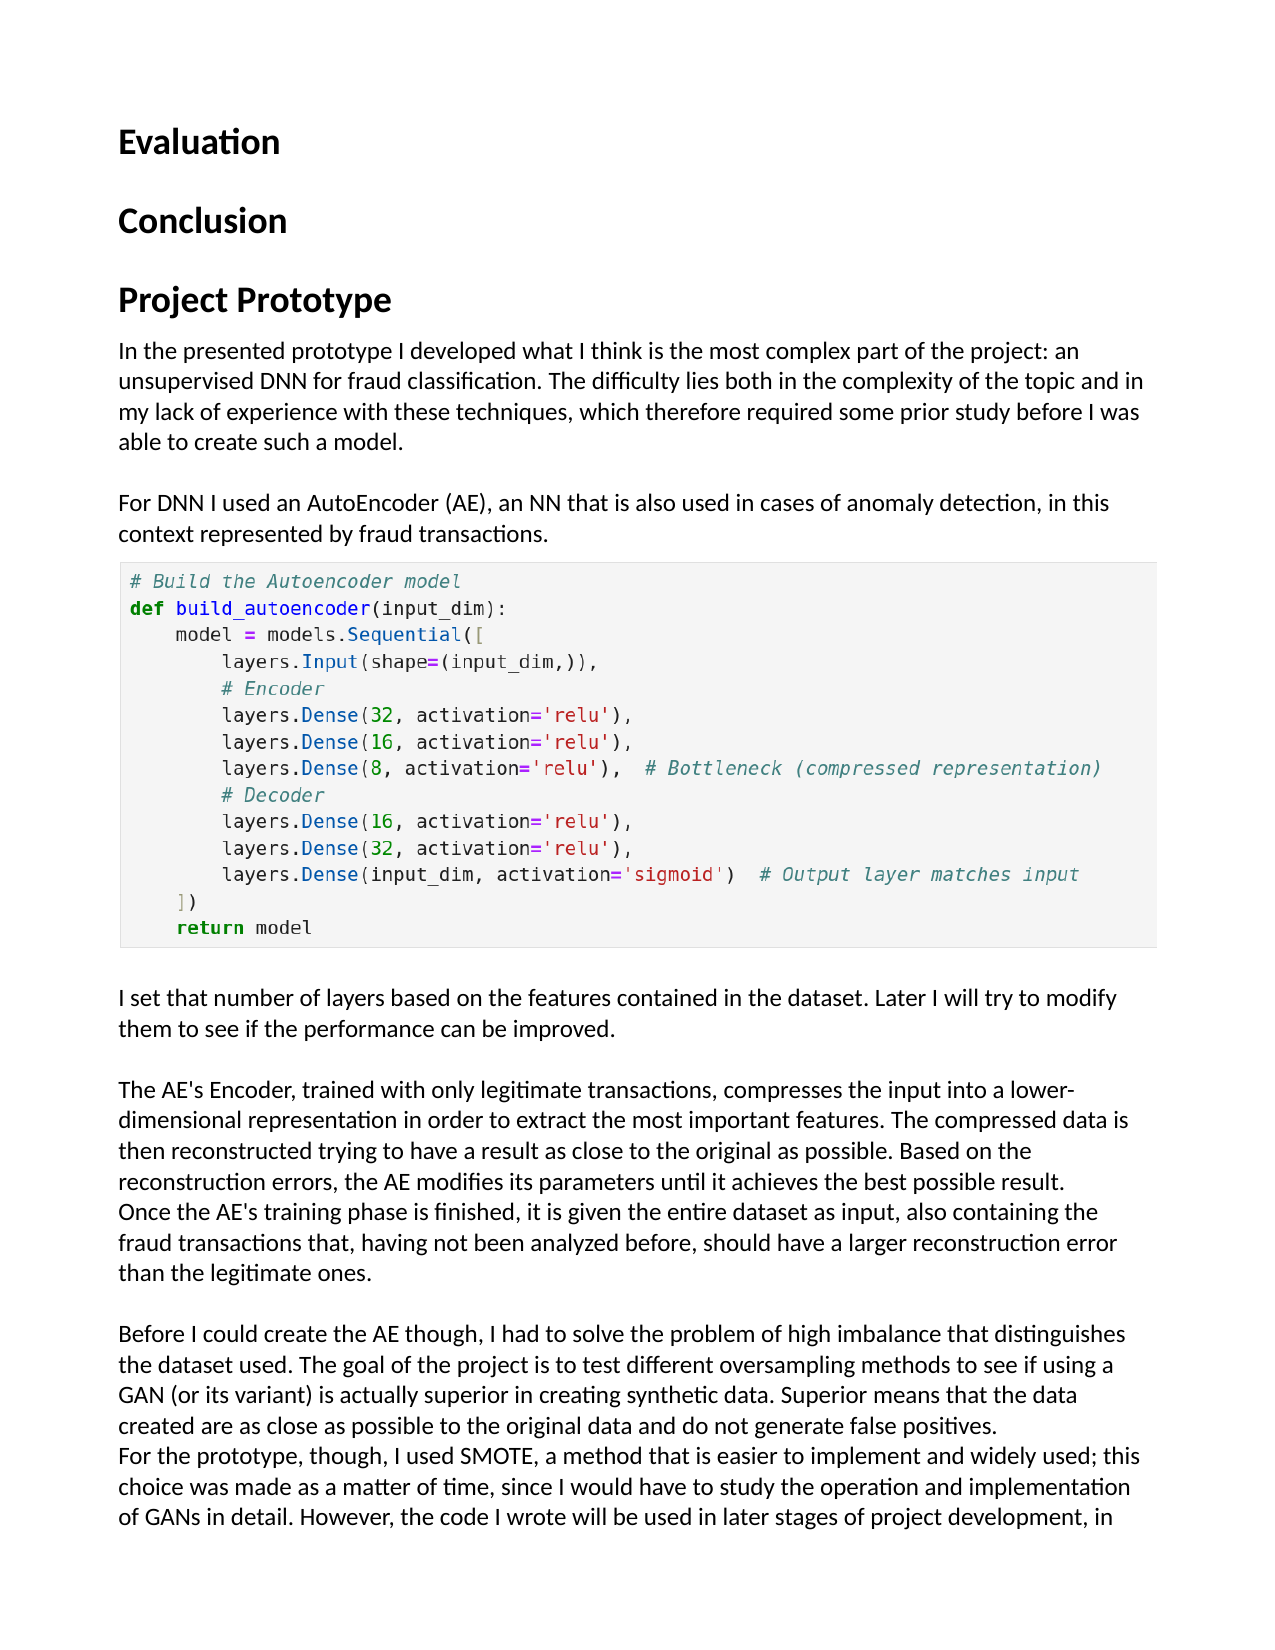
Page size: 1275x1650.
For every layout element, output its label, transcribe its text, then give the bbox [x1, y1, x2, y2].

text For the prototype, though, I used SMOTE, a method that is easier to implement and widely used; this choice was made as a matter of time, since I would have to study the operation and implementation of GANs in detail. However, the code I wrote will be used in later stages of project development, in [118, 1440, 1157, 1532]
subtitle Conclusion [118, 197, 1157, 243]
picture [118, 548, 1157, 952]
subtitle Project Prototype [118, 276, 1157, 322]
text Once the AE's training phase is finished, it is given the entire dataset as input, also containing the fraud transactions that, having not been analyzed before, should have a larger reconstruction error than the legitimate ones. [118, 1196, 1157, 1288]
text For DNN I used an AutoEncoder (AE), an NN that is also used in cases of anomaly detection, in this context represented by fraud transactions. [118, 487, 1157, 548]
subtitle Evaluation [118, 118, 1157, 164]
text The AE's Encoder, trained with only legitimate transactions, compresses the input into a lower-dimensional representation in order to extract the most important features. The compressed data is then reconstructed trying to have a result as close to the original as possible. Based on the reconstruction errors, the AE modifies its parameters until it achieves the best possible result. [118, 1074, 1157, 1196]
text In the presented prototype I developed what I think is the most complex part of the project: an unsupervised DNN for fraud classification. The difficulty lies both in the complexity of the topic and in my lack of experience with these techniques, which therefore required some prior study before I was able to create such a model. [118, 335, 1157, 457]
text Before I could create the AE though, I had to solve the problem of high imbalance that distinguishes the dataset used. The goal of the project is to test different oversampling methods to see if using a GAN (or its variant) is actually superior in creating synthetic data. Superior means that the data created are as close as possible to the original data and do not generate false positives. [118, 1318, 1157, 1440]
text I set that number of layers based on the features contained in the dataset. Later I will try to modify them to see if the performance can be improved. [118, 982, 1157, 1043]
